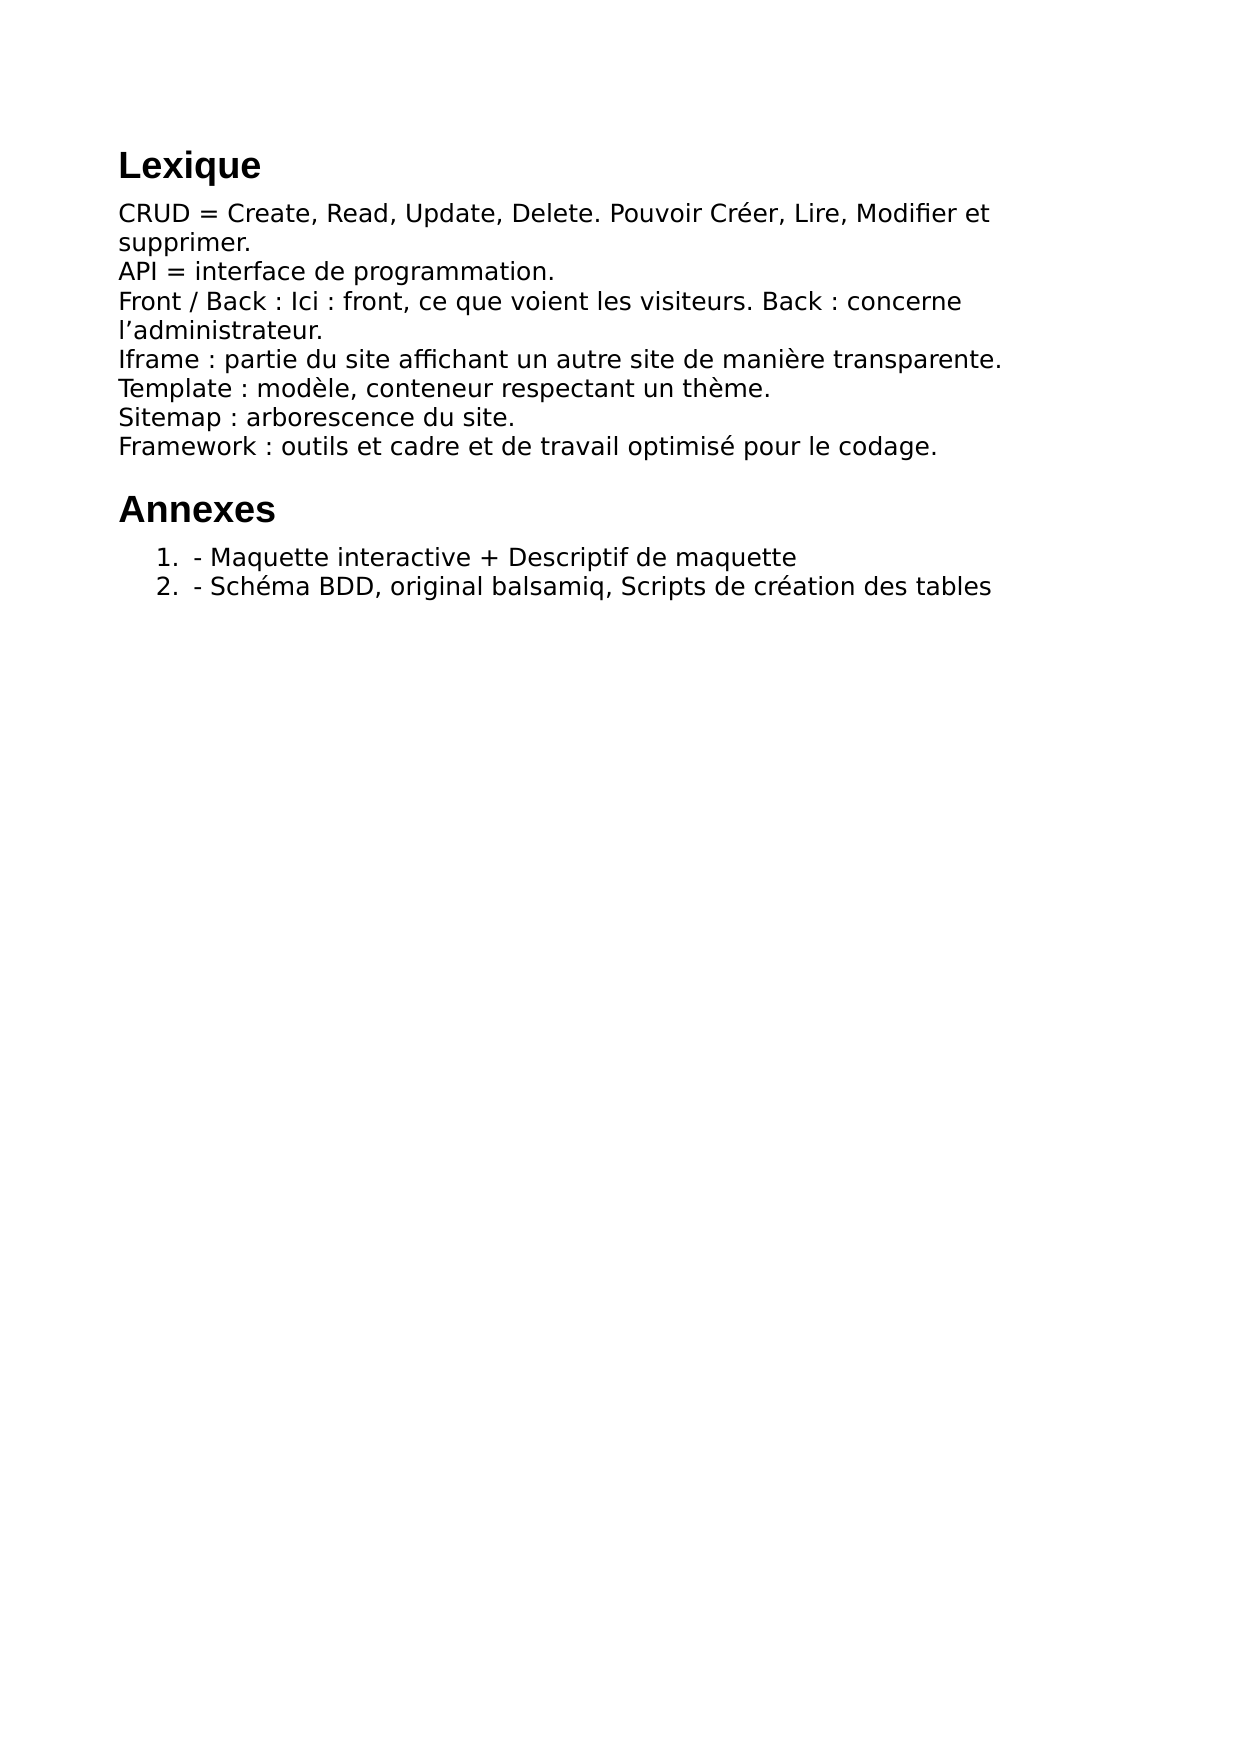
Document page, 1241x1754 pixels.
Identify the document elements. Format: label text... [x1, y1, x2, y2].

text API = interface de programmation. [118, 258, 1122, 287]
text Framework : outils et cadre et de travail optimisé pour le codage. [118, 433, 1122, 462]
list - Maquette interactive + Descriptif de maquette [156, 543, 1122, 572]
text Iframe : partie du site affichant un autre site de manière transparente. [118, 345, 1122, 374]
subtitle Lexique [118, 143, 1122, 187]
text Sitemap : arborescence du site. [118, 403, 1122, 433]
subtitle Annexes [118, 487, 1122, 530]
list - Schéma BDD, original balsamiq, Scripts de création des tables [156, 572, 1122, 601]
text CRUD = Create, Read, Update, Delete. Pouvoir Créer, Lire, Modifier et supprimer. [118, 199, 1122, 258]
text Template : modèle, conteneur respectant un thème. [118, 374, 1122, 403]
text Front / Back : Ici : front, ce que voient les visiteurs. Back : concerne l’administrateur. [118, 287, 1122, 345]
